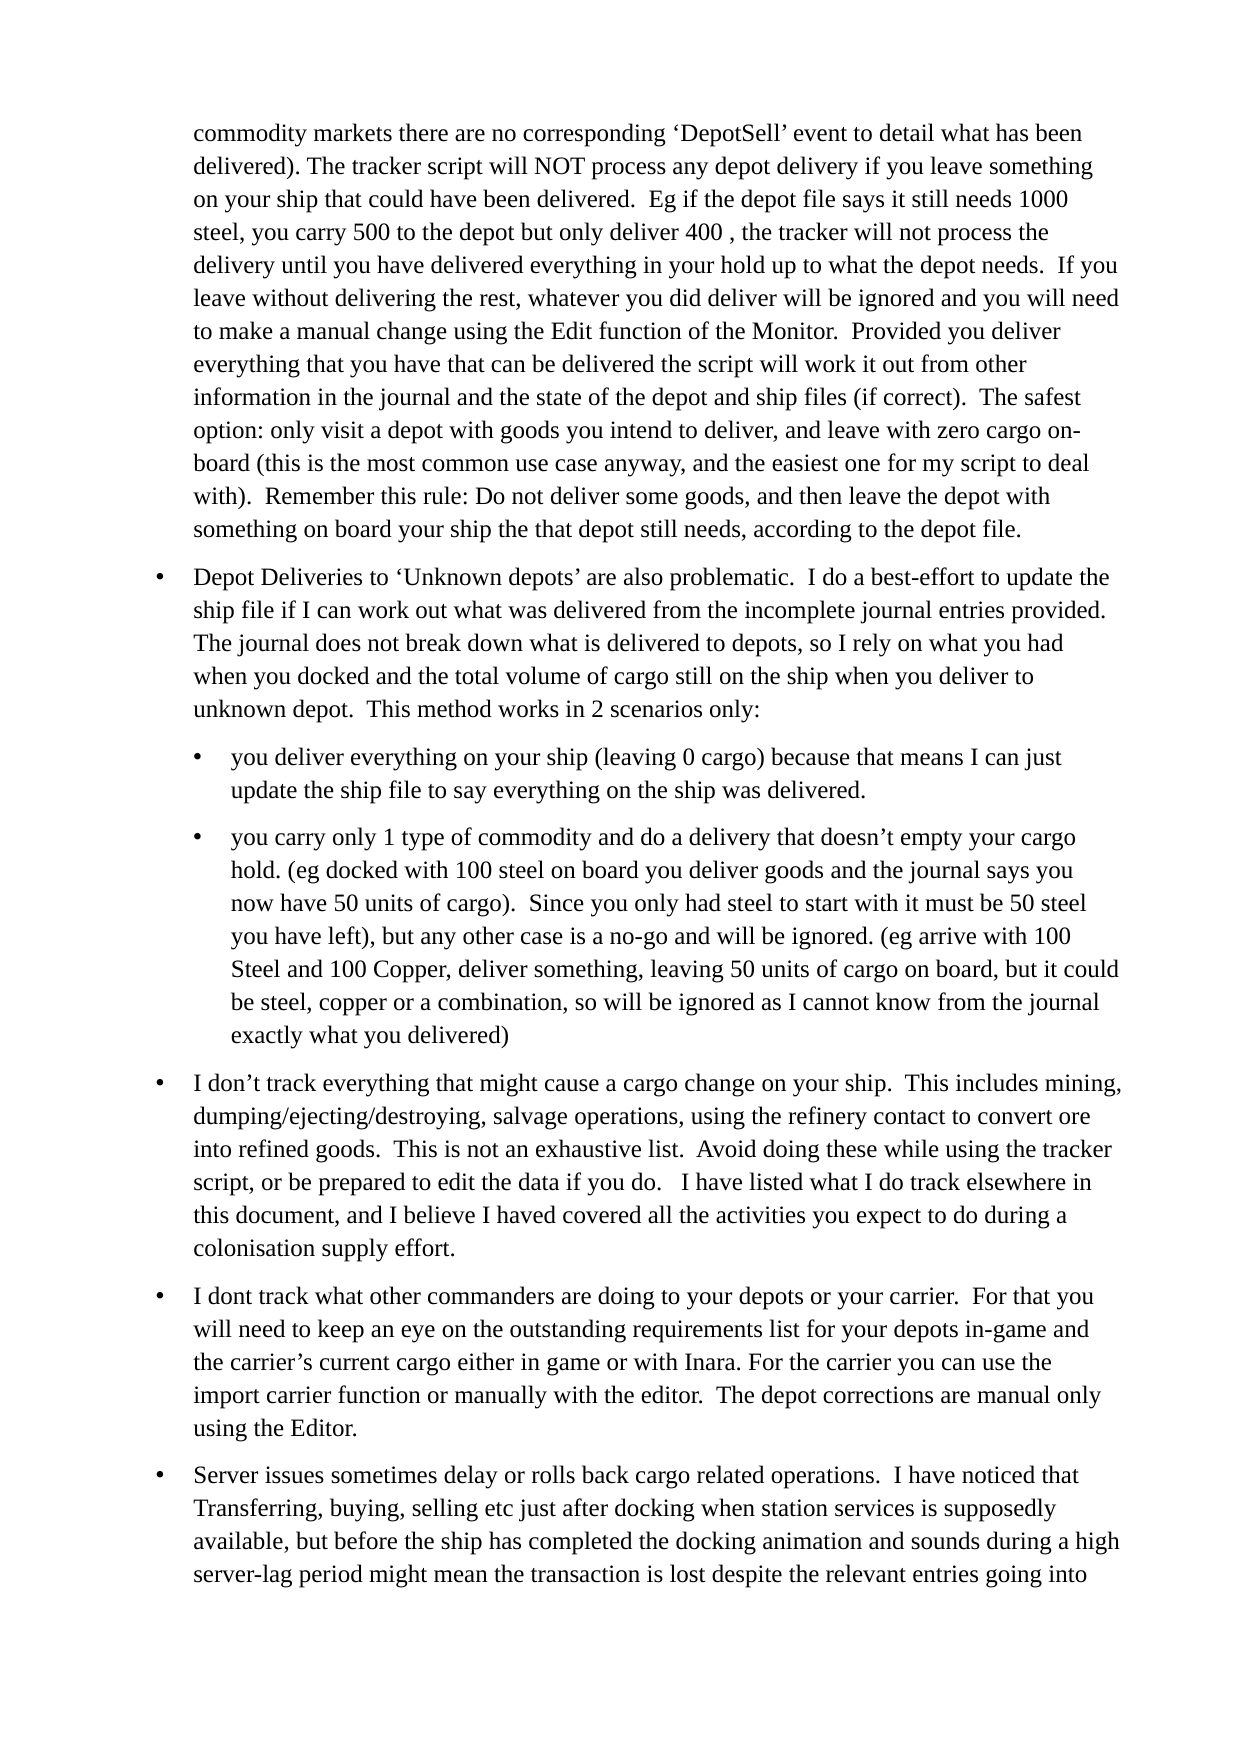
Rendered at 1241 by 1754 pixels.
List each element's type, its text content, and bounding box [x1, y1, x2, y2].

list Server issues sometimes delay or rolls back cargo related operations. I have noticed that Transferring, buying, selling etc just after docking when station services is supposedly available, but before the ship has completed the docking animation and sounds during a high server-lag period might mean the transaction is lost despite the relevant entries going into [156, 1460, 1122, 1588]
list you deliver everything on your ship (leaving 0 cargo) because that means I can just update the ship file to say everything on the ship was delivered. [193, 742, 1122, 803]
list commodity markets there are no corresponding ‘DepotSell’ event to detail what has been delivered). The tracker script will NOT process any depot delivery if you leave something on your ship that could have been delivered. Eg if the depot file says it still needs 1000 steel, you carry 500 to the depot but only deliver 400 , the tracker will not process the delivery until you have delivered everything in your hold up to what the depot needs. If you leave without delivering the rest, whatever you did deliver will be ignored and you will need to make a manual change using the Edit function of the Monitor. Provided you deliver everything that you have that can be delivered the script will work it out from other information in the journal and the state of the depot and ship files (if correct). The safest option: only visit a depot with goods you intend to deliver, and leave with zero cargo on-board (this is the most common use case anyway, and the easiest one for my script to deal with). Remember this rule: Do not deliver some goods, and then leave the depot with something on board your ship the that depot still needs, according to the depot file. [156, 118, 1122, 543]
list you carry only 1 type of commodity and do a delivery that doesn’t empty your cargo hold. (eg docked with 100 steel on board you deliver goods and the journal says you now have 50 units of cargo). Since you only had steel to start with it must be 50 steel you have left), but any other case is a no-go and will be ignored. (eg arrive with 100 Steel and 100 Copper, deliver something, leaving 50 units of cargo on board, but it could be steel, copper or a combination, so will be ignored as I cannot know from the journal exactly what you delivered) [193, 822, 1122, 1049]
list I dont track what other commanders are doing to your depots or your carrier. For that you will need to keep an eye on the outstanding requirements list for your depots in-game and the carrier’s current cargo either in game or with Inara. For the carrier you can use the import carrier function or manually with the editor. The depot corrections are manual only using the Editor. [156, 1281, 1122, 1442]
list I don’t track everything that might cause a cargo change on your ship. This includes mining, dumping/ejecting/destroying, salvage operations, using the refinery contact to convert ore into refined goods. This is not an exhaustive list. Avoid doing these while using the tracker script, or be prepared to edit the data if you do. I have listed what I do track elsewhere in this document, and I believe I haved covered all the activities you expect to do during a colonisation supply effort. [156, 1068, 1122, 1262]
list Depot Deliveries to ‘Unknown depots’ are also problematic. I do a best-effort to update the ship file if I can work out what was delivered from the incomplete journal entries provided. The journal does not break down what is delivered to depots, so I rely on what you had when you docked and the total volume of cargo still on the ship when you deliver to unknown depot. This method works in 2 scenarios only: [156, 562, 1122, 723]
